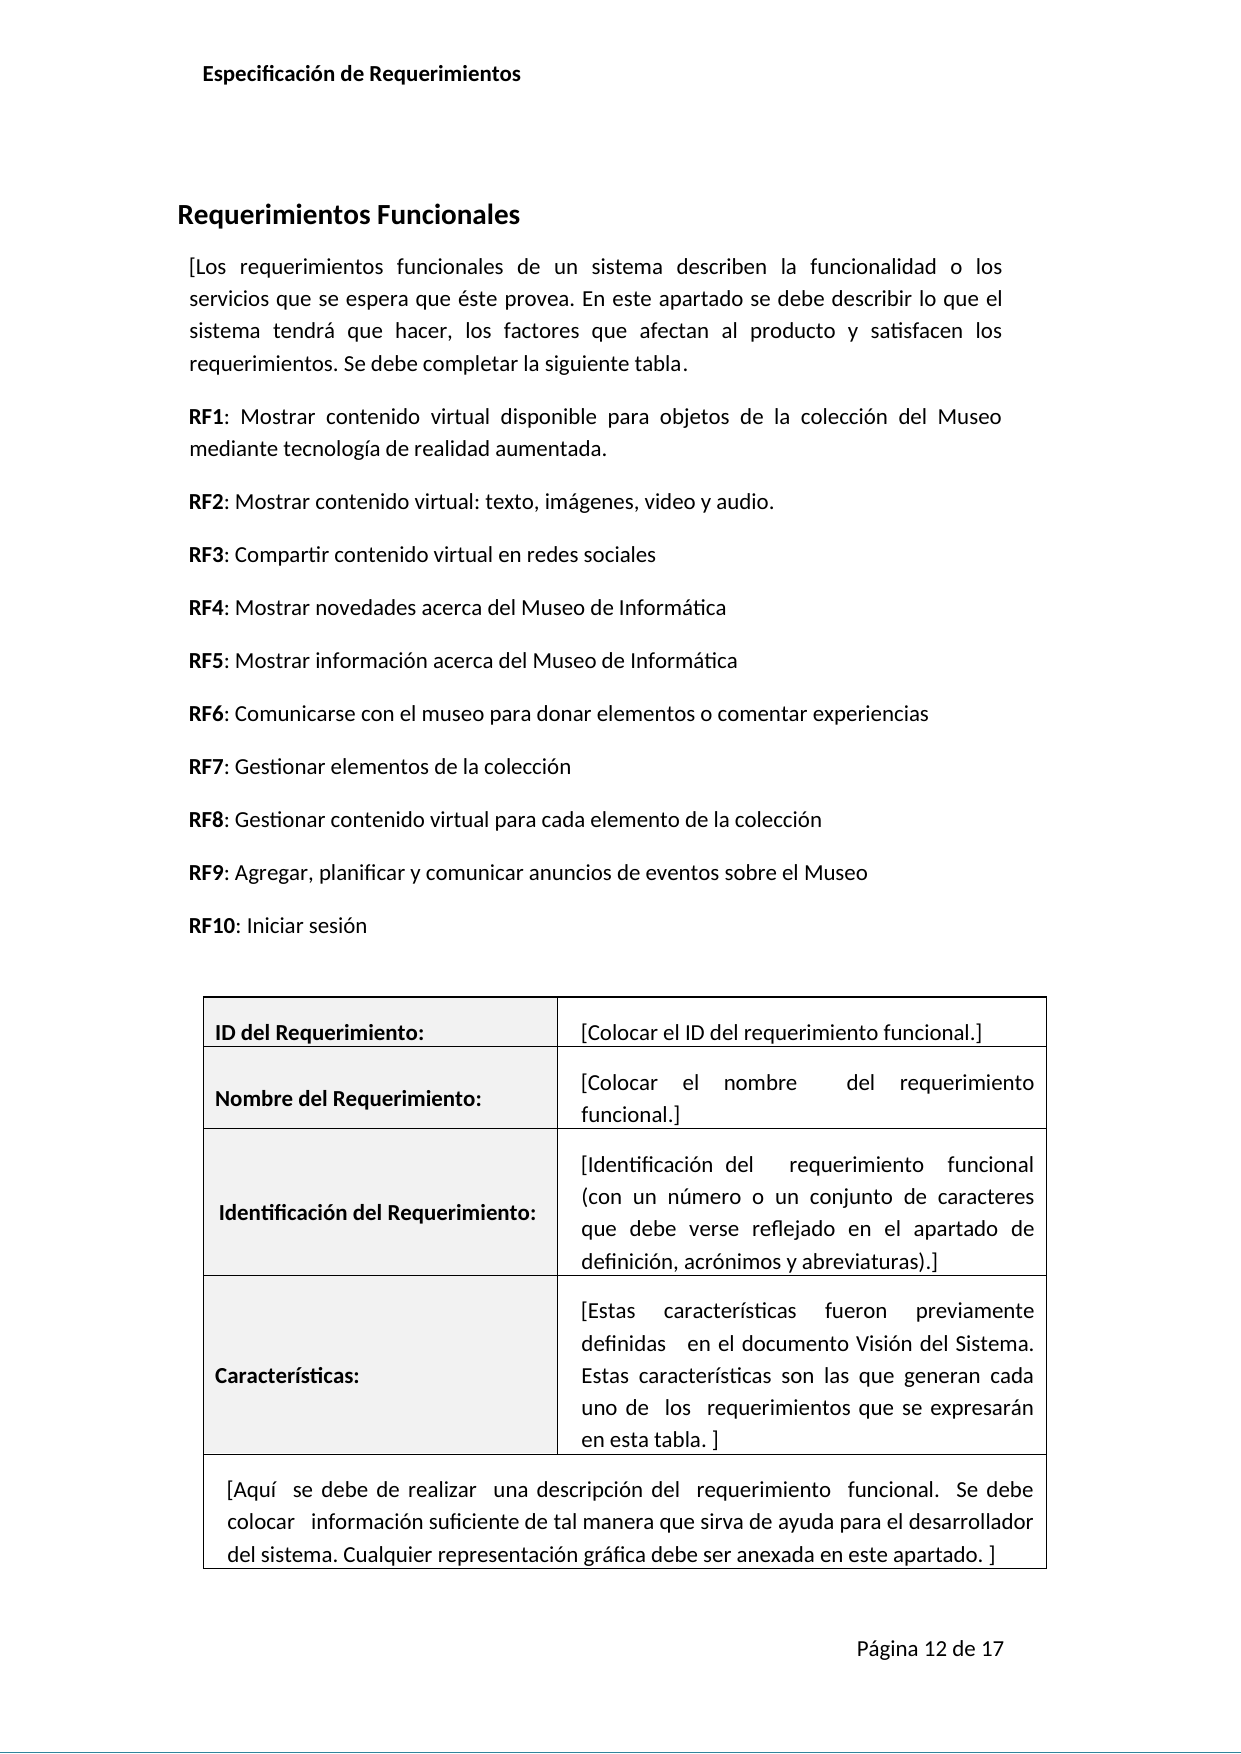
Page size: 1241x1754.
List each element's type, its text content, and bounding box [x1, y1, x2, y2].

table_header ID del Requerimiento: [204, 998, 557, 1046]
text RF2: Mostrar contenido virtual: texto, imágenes, video y audio. [188, 487, 1004, 515]
table_cell [Aquí se debe de realizar una descripción del requerimiento funcional. Se debe colocar información suficiente de tal manera que sirva de ayuda para el desarrollador del sistema. Cualquier representación gráfica debe ser anexada en este apartado. ] [204, 1455, 1046, 1568]
text RF9: Agregar, planificar y comunicar anuncios de eventos sobre el Museo [188, 858, 1004, 886]
text RF5: Mostrar información acerca del Museo de Informática [188, 646, 1004, 674]
table_header [Colocar el ID del requerimiento funcional.] [558, 998, 1046, 1046]
table_cell [Colocar el nombre del requerimiento funcional.] [558, 1047, 1046, 1128]
text RF6: Comunicarse con el museo para donar elementos o comentar experiencias [188, 699, 1004, 727]
table_cell Características: [204, 1276, 557, 1453]
table_cell [Estas características fueron previamente definidas en el documento Visión del Sistema. Estas características son las que generan cada uno de los requerimientos que se expresarán en esta tabla. ] [558, 1276, 1046, 1453]
text Requerimientos Funcionales [177, 160, 1004, 231]
text RF8: Gestionar contenido virtual para cada elemento de la colección [188, 805, 1004, 833]
table_cell [Identificación del requerimiento funcional (con un número o un conjunto de caracteres que debe verse reflejado en el apartado de definición, acrónimos y abreviaturas).] [558, 1129, 1046, 1275]
text RF4: Mostrar novedades acerca del Museo de Informática [188, 593, 1004, 621]
table_cell Identificación del Requerimiento: [204, 1129, 557, 1275]
text RF3: Compartir contenido virtual en redes sociales [188, 540, 1004, 568]
table_cell Nombre del Requerimiento: [204, 1047, 557, 1128]
text RF7: Gestionar elementos de la colección [188, 752, 1004, 780]
text [Los requerimientos funcionales de un sistema describen la funcionalidad o los servicios que se espera que éste provea. En este apartado se debe describir lo que el sistema tendrá que hacer, los factores que afectan al producto y satisfacen los requerimientos. Se debe completar la siguiente tabla. [188, 252, 1004, 377]
text RF1: Mostrar contenido virtual disponible para objetos de la colección del Museo mediante tecnología de realidad aumentada. [188, 402, 1004, 462]
text RF10: Iniciar sesión [188, 911, 1004, 939]
